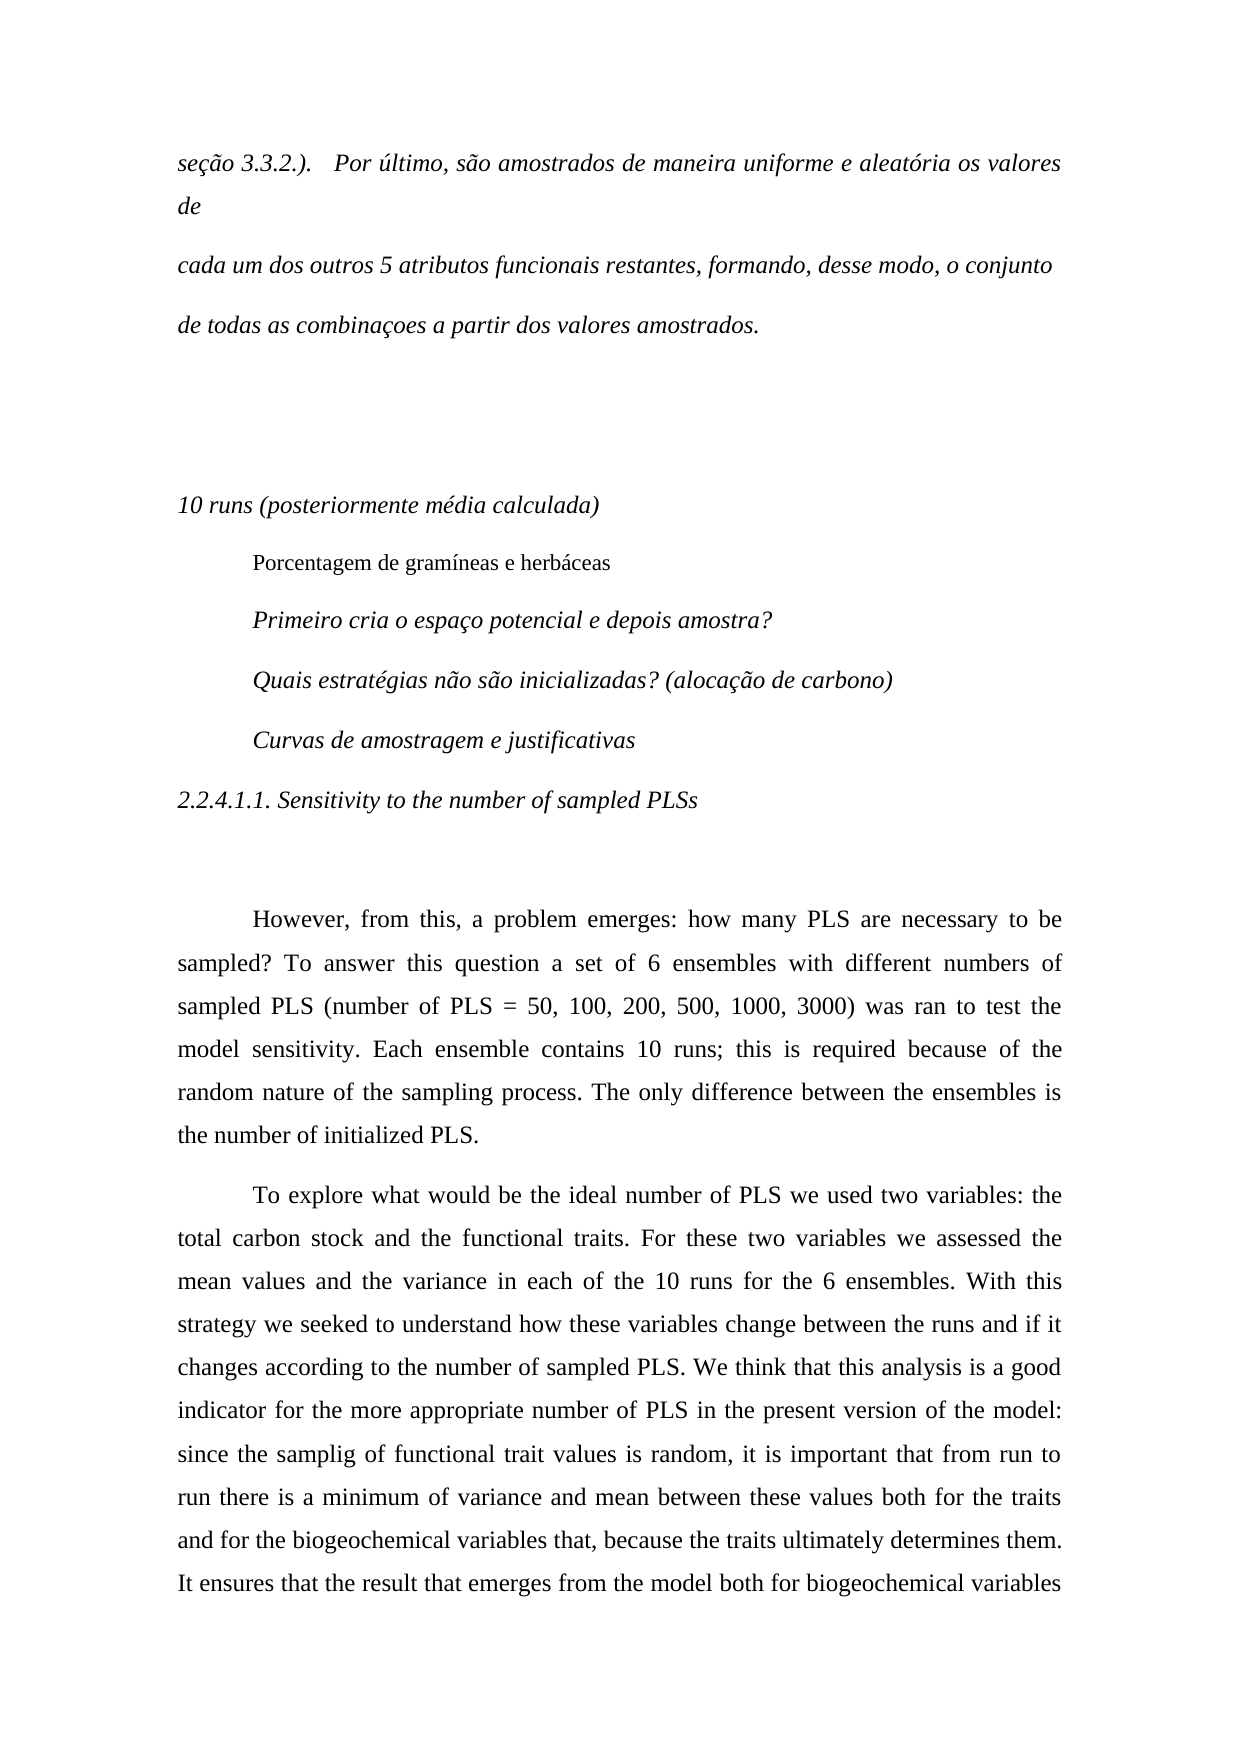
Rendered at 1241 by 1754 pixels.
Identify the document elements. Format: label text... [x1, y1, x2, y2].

text Curvas de amostragem e justificativas [177, 725, 1063, 754]
text 10 runs (posteriormente média calculada) [177, 490, 1063, 518]
text To explore what would be the ideal number of PLS we used two variables: the total carbon stock and the functional traits. For these two variables we assessed the mean values and the variance in each of the 10 runs for the 6 ensembles. With this strategy we seeked to understand how these variables change between the runs and if it changes according to the number of sampled PLS. We think that this analysis is a good indicator for the more appropriate number of PLS in the present version of the model: since the samplig of functional trait values is random, it is important that from run to run there is a minimum of variance and mean between these values both for the traits and for the biogeochemical variables that, because the traits ultimately determines them. It ensures that the result that emerges from the model both for biogeochemical variables [177, 1180, 1063, 1597]
text 2.2.4.1.1. Sensitivity to the number of sampled PLSs [177, 785, 1063, 814]
text Primeiro cria o espaço potencial e depois amostra? [177, 606, 1063, 634]
text However, from this, a problem emerges: how many PLS are necessary to be sampled? To answer this question a set of 6 ensembles with different numbers of sampled PLS (number of PLS = 50, 100, 200, 500, 1000, 3000) was ran to test the model sensitivity. Each ensemble contains 10 runs; this is required because of the random nature of the sampling process. The only difference between the ensembles is the number of initialized PLS. [177, 904, 1063, 1149]
text Quais estratégias não são inicializadas? (alocação de carbono) [177, 665, 1063, 694]
text seção 3.3.2.). Por último, são amostrados de maneira uniforme e aleatória os valores de [177, 148, 1063, 219]
text cada um dos outros 5 atributos funcionais restantes, formando, desse modo, o conjunto [177, 251, 1063, 279]
text de todas as combinaçoes a partir dos valores amostrados. [177, 310, 1063, 339]
text Porcentagem de gramíneas e herbáceas [177, 549, 1063, 576]
